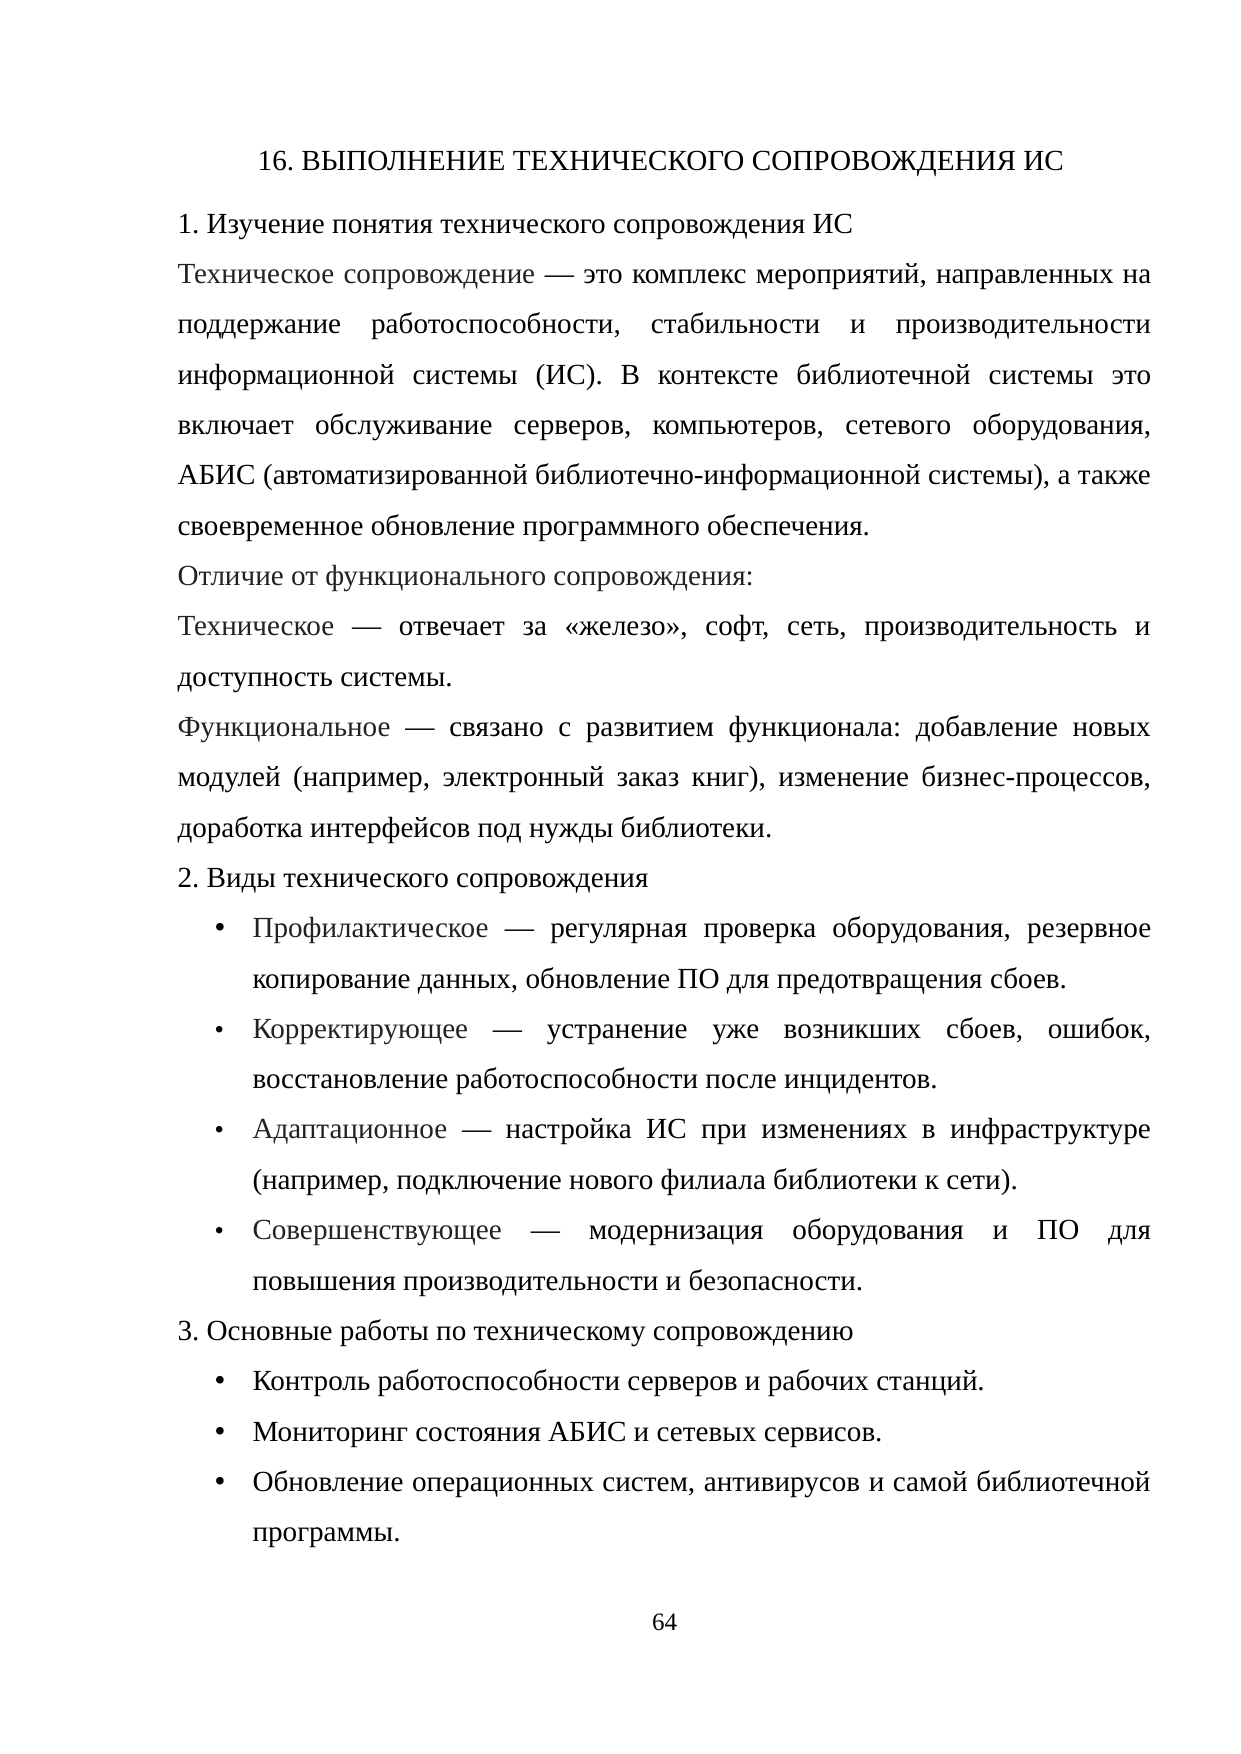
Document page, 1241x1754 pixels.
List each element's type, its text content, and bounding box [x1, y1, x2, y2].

text 3. Основные работы по техническому сопровождению [177, 1313, 1152, 1346]
list Мониторинг состояния АБИС и сетевых сервисов. [215, 1414, 1152, 1447]
list Обновление операционных систем, антивирусов и самой библиотечной программы. [215, 1464, 1152, 1548]
text 1. Изучение понятия технического сопровождения ИС [177, 206, 1152, 239]
list Адаптационное — настройка ИС при изменениях в инфраструктуре (например, подключение нового филиала библиотеки к сети). [215, 1112, 1152, 1196]
list Профилактическое — регулярная проверка оборудования, резервное копирование данных, обновление ПО для предотвращения сбоев. [215, 910, 1152, 994]
text 2. Виды технического сопровождения [177, 860, 1152, 893]
list Совершенствующее — модернизация оборудования и ПО для повышения производительности и безопасности. [215, 1212, 1152, 1296]
text Функциональное — связано с развитием функционала: добавление новых модулей (например, электронный заказ книг), изменение бизнес-процессов, доработка интерфейсов под нужды библиотеки. [177, 709, 1152, 843]
subtitle 16. ВЫПОЛНЕНИЕ ТЕХНИЧЕСКОГО СОПРОВОЖДЕНИЯ ИС [177, 143, 1152, 177]
text Техническое — отвечает за «железо», софт, сеть, производительность и доступность системы. [177, 608, 1152, 692]
text Техническое сопровождение — это комплекс мероприятий, направленных на поддержание работоспособности, стабильности и производительности информационной системы (ИС). В контексте библиотечной системы это включает обслуживание серверов, компьютеров, сетевого оборудования, АБИС (автоматизированной библиотечно-информационной системы), а также своевременное обновление программного обеспечения. [177, 256, 1152, 541]
text Отличие от функционального сопровождения: [177, 558, 1152, 592]
list Корректирующее — устранение уже возникших сбоев, ошибок, восстановление работоспособности после инцидентов. [215, 1011, 1152, 1095]
list Контроль работоспособности серверов и рабочих станций. [215, 1363, 1152, 1397]
